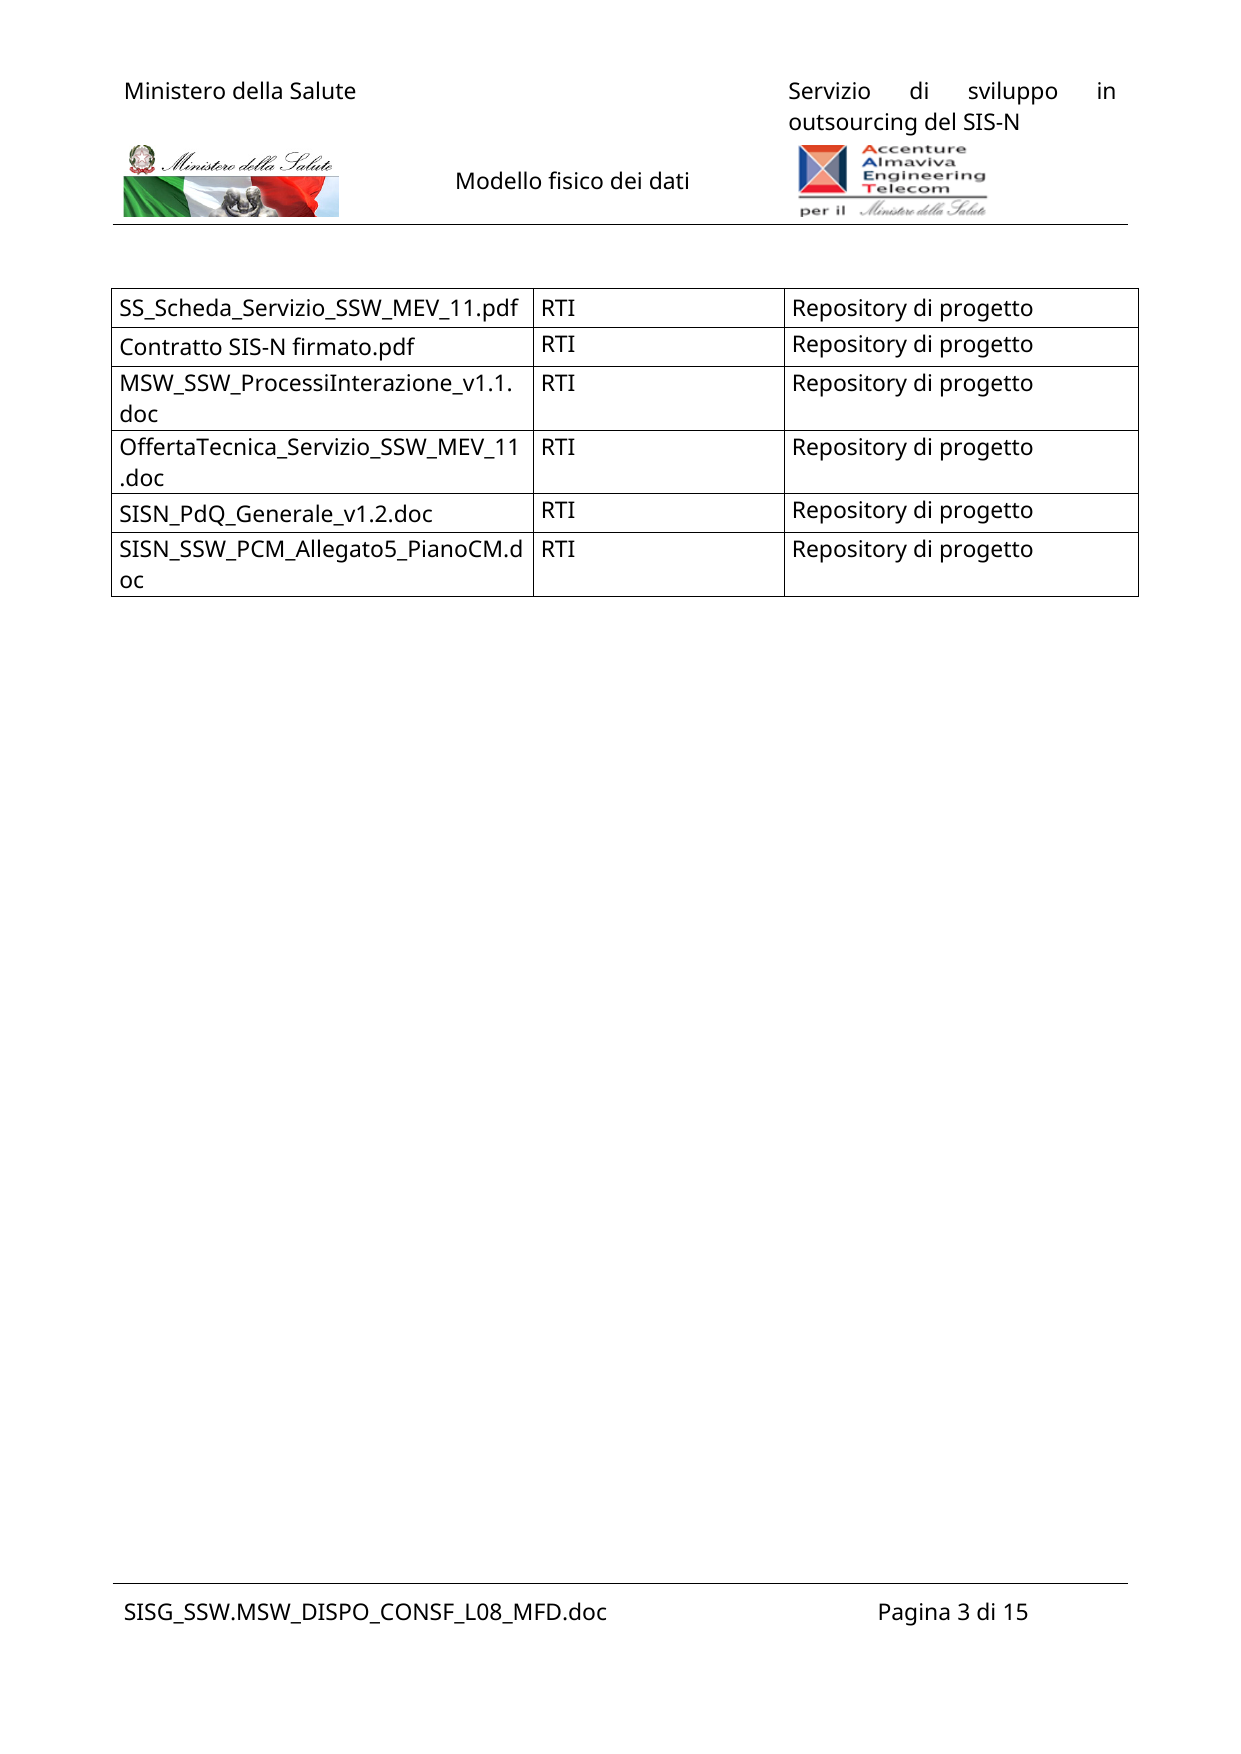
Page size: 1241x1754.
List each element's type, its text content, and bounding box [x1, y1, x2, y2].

table_cell Repository di progetto [785, 431, 1138, 493]
table_cell RTI [534, 533, 784, 596]
table_cell RTI [534, 494, 784, 532]
table_cell Repository di progetto [785, 533, 1138, 596]
table_cell RTI [534, 328, 784, 366]
table_cell SS_Scheda_Servizio_SSW_MEV_11.pdf [112, 289, 533, 327]
table_cell Contratto SIS-N firmato.pdf [112, 328, 533, 366]
table_cell RTI [534, 289, 784, 327]
table_cell SISN_PdQ_Generale_v1.2.doc [112, 494, 533, 532]
table_cell Repository di progetto [785, 289, 1138, 327]
table_cell Repository di progetto [785, 367, 1138, 429]
table_cell Repository di progetto [785, 328, 1138, 366]
table_cell SISN_SSW_PCM_Allegato5_PianoCM.doc [112, 533, 533, 596]
table_cell RTI [534, 431, 784, 493]
table_cell MSW_SSW_ProcessiInterazione_v1.1.doc [112, 367, 533, 429]
table_cell OffertaTecnica_Servizio_SSW_MEV_11.doc [112, 431, 533, 493]
table_cell Repository di progetto [785, 494, 1138, 532]
table_cell RTI [534, 367, 784, 429]
